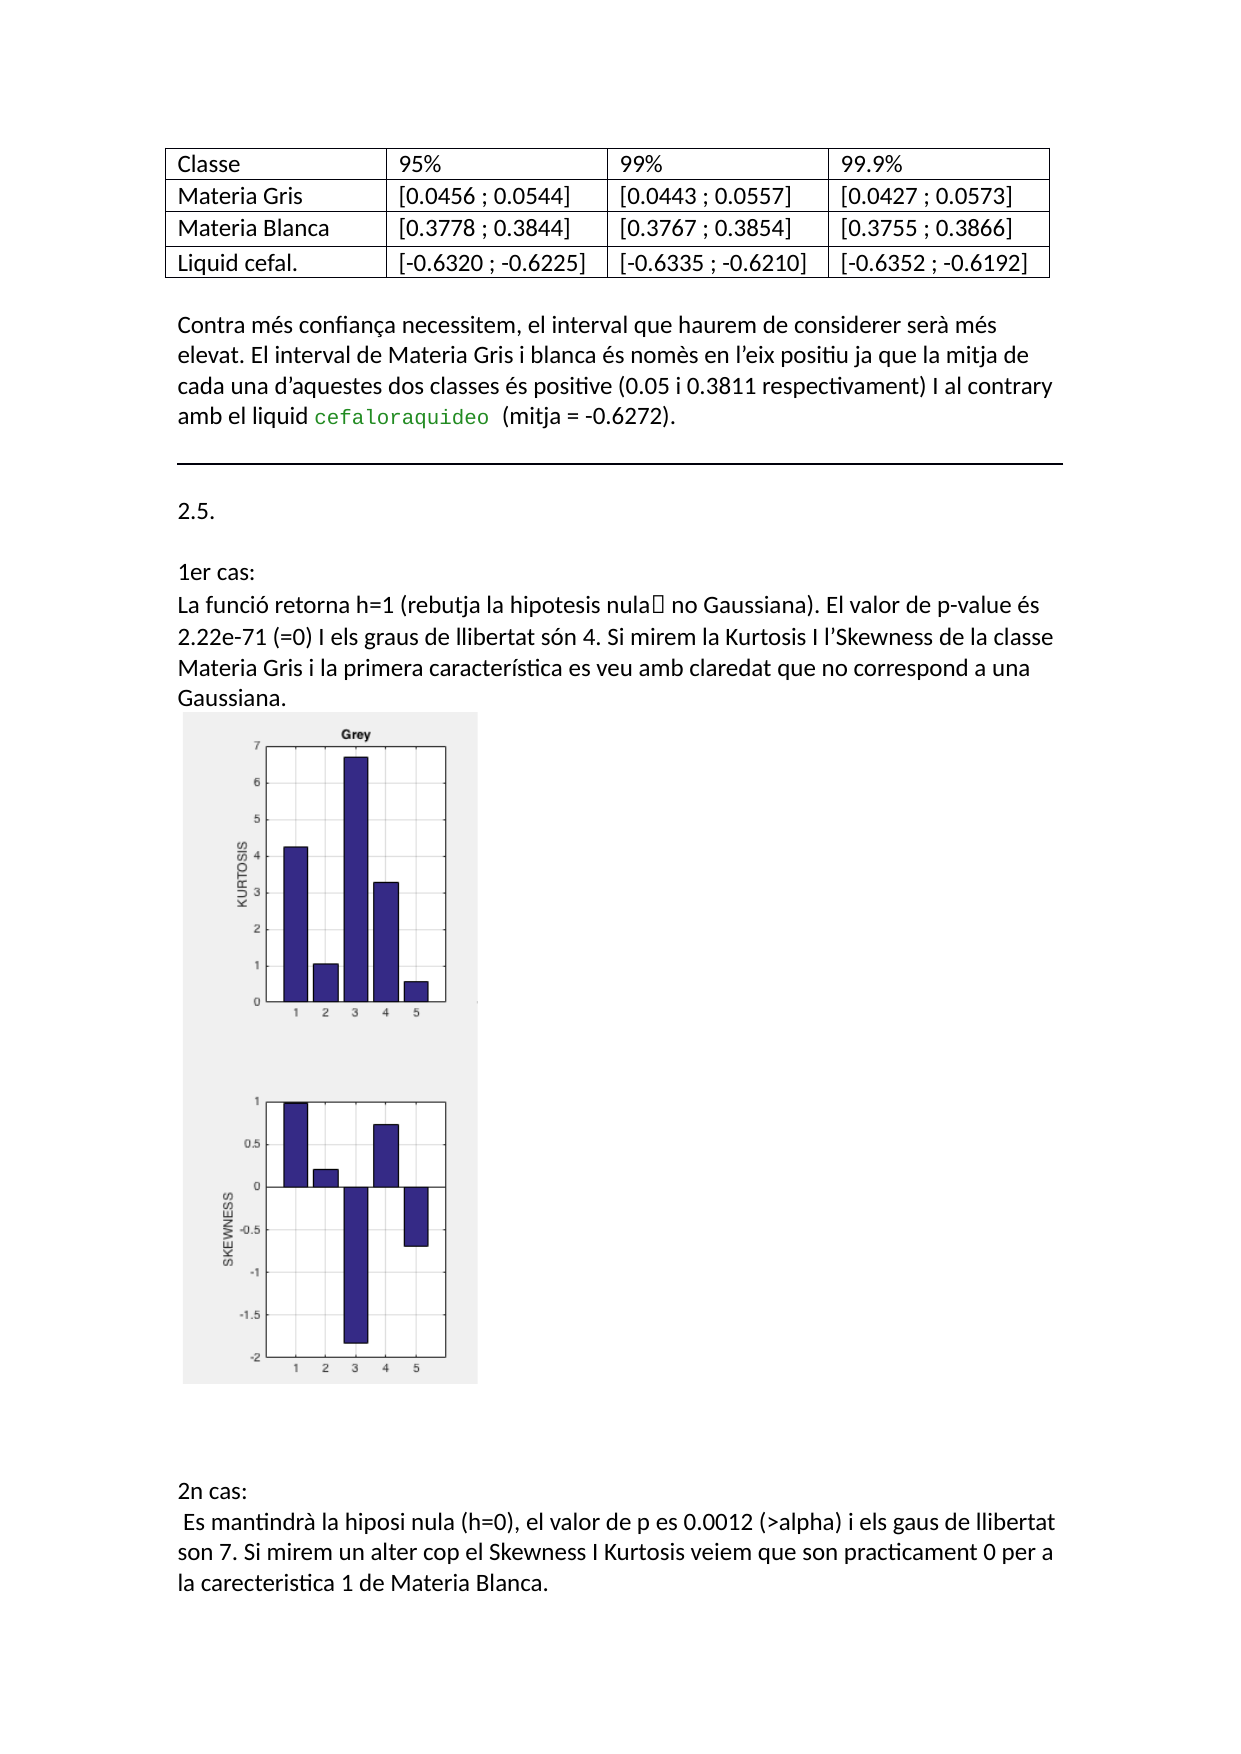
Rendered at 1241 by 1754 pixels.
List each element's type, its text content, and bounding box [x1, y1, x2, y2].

table_cell [0.3755 ; 0.3866] [829, 212, 1049, 246]
table_cell Liquid cefal. [166, 247, 386, 277]
table_header 99% [608, 149, 828, 179]
text 2.5. [177, 496, 1063, 526]
table_cell [0.0456 ; 0.0544] [387, 180, 607, 211]
table_cell Materia Gris [166, 180, 386, 211]
table_cell [0.0427 ; 0.0573] [829, 180, 1049, 211]
table_cell [-0.6352 ; -0.6192] [829, 247, 1049, 277]
table_cell [0.0443 ; 0.0557] [608, 180, 828, 211]
table_header 95% [387, 149, 607, 179]
table_header Classe [166, 149, 386, 179]
table_cell [0.3767 ; 0.3854] [608, 212, 828, 246]
text Contra més confiança necessitem, el interval que haurem de considerer serà més elevat. El interval de Materia Gris i blanca és nomès en l’eix positiu ja que la mitja de cada una d’aquestes dos classes és positive (0.05 i 0.3811 respectivament) I al contrary amb el liquid cefaloraquideo (mitja = -0.6272). [177, 309, 1063, 431]
table_cell [0.3778 ; 0.3844] [387, 212, 607, 246]
table_cell Materia Blanca [166, 212, 386, 246]
picture [225, 712, 478, 1384]
text 2n cas: [177, 1475, 1063, 1506]
text La funció retorna h=1 (rebutja la hipotesis nula no Gaussiana). El valor de p-value és 2.22e-71 (=0) I els graus de llibertat són 4. Si mirem la Kurtosis I l’Skewness de la classe Materia Gris i la primera característica es veu amb claredat que no correspond a una Gaussiana. [177, 587, 1063, 713]
table_header 99.9% [829, 149, 1049, 179]
table_cell [-0.6320 ; -0.6225] [387, 247, 607, 277]
text Es mantindrà la hiposi nula (h=0), el valor de p es 0.0012 (>alpha) i els gaus de llibertat son 7. Si mirem un alter cop el Skewness I Kurtosis veiem que son practicament 0 per a la carecteristica 1 de Materia Blanca. [177, 1506, 1063, 1597]
text 1er cas: [177, 557, 1063, 587]
table_cell [-0.6335 ; -0.6210] [608, 247, 828, 277]
